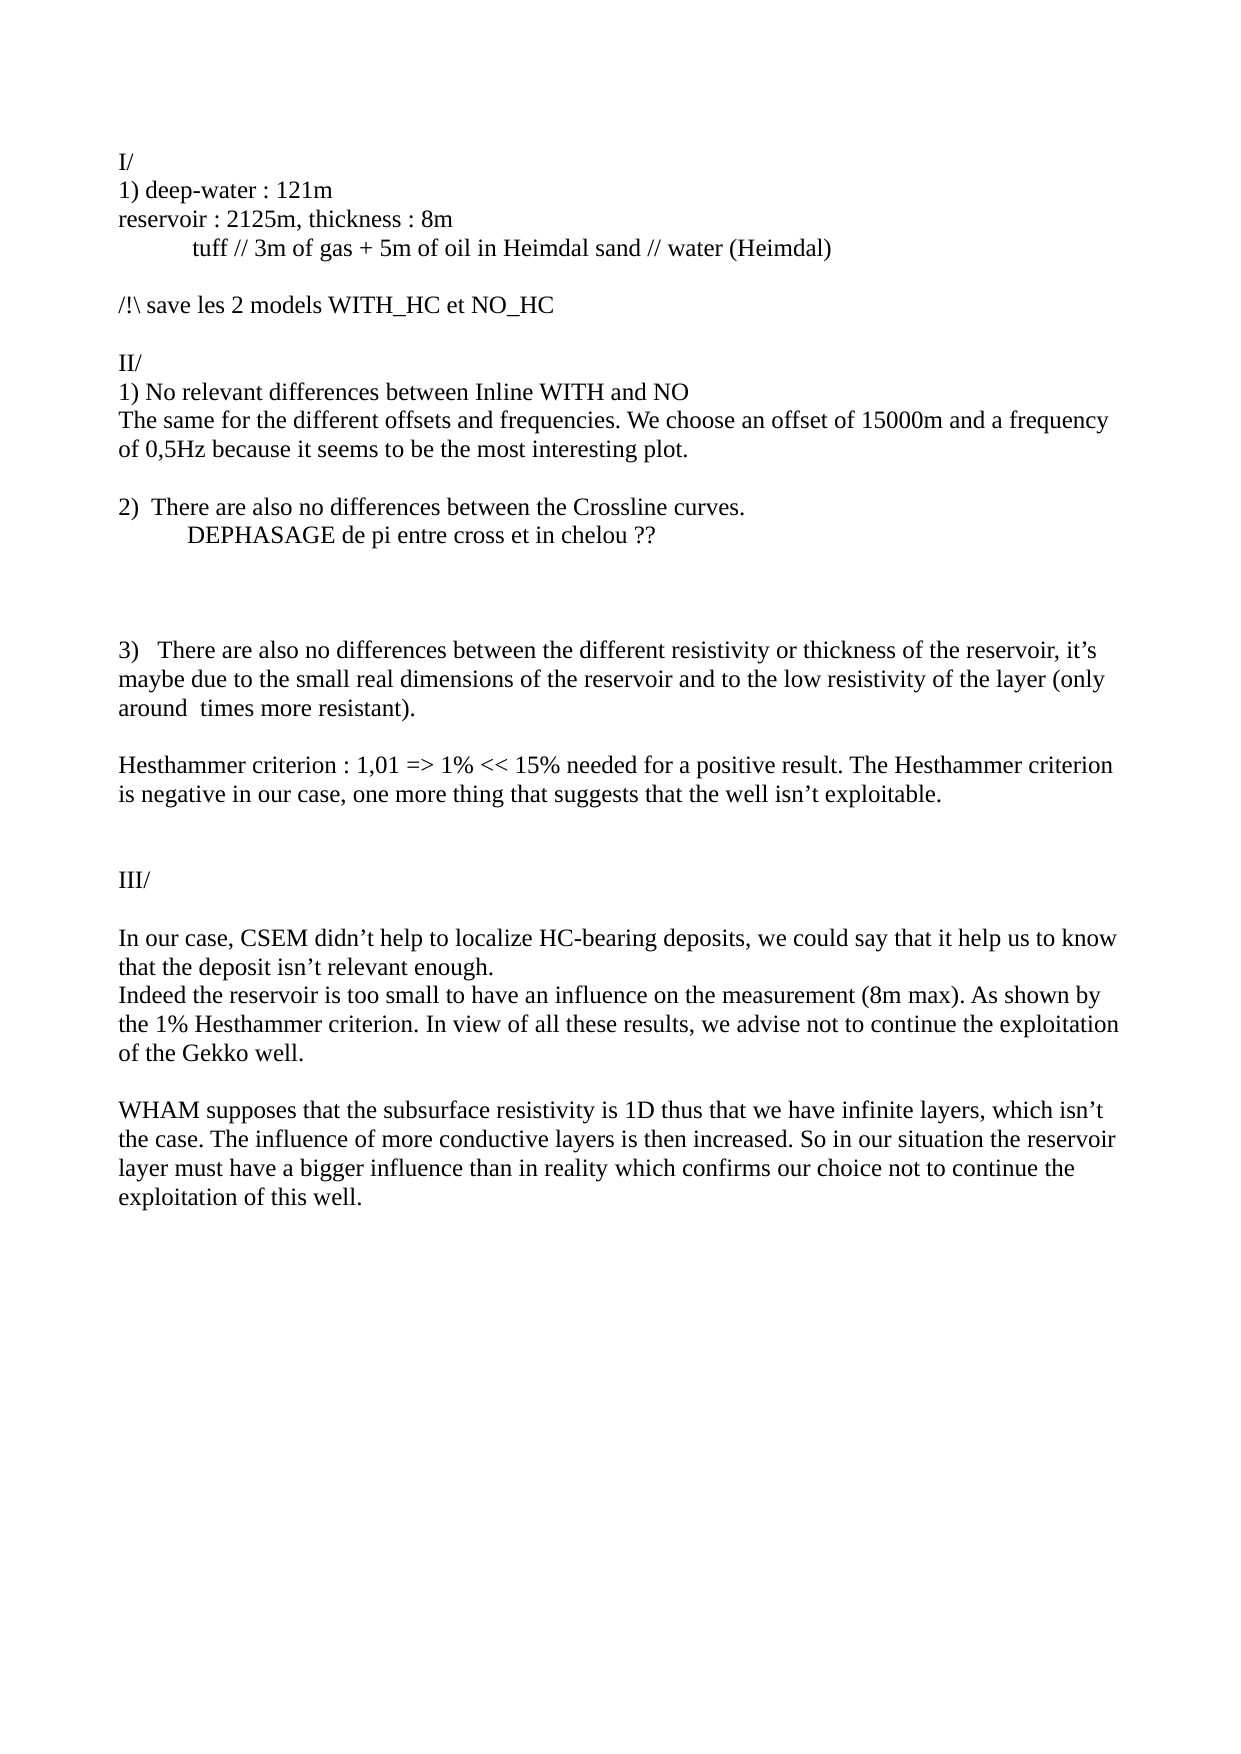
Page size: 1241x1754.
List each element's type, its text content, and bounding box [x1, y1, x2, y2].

text The same for the different offsets and frequencies. We choose an offset of 15000m and a frequency of 0,5Hz because it seems to be the most interesting plot. [118, 406, 1122, 463]
text Indeed the reservoir is too small to have an influence on the measurement (8m max). As shown by the 1% Hesthammer criterion. In view of all these results, we advise not to continue the exploitation of the Gekko well. [118, 981, 1122, 1067]
text Hesthammer criterion : 1,01 => 1% << 15% needed for a positive result. The Hesthammer criterion is negative in our case, one more thing that suggests that the well isn’t exploitable. [118, 751, 1122, 808]
text 3) There are also no differences between the different resistivity or thickness of the reservoir, it’s maybe due to the small real dimensions of the reservoir and to the low resistivity of the layer (only around times more resistant). [118, 636, 1122, 722]
text I/ [118, 147, 1122, 176]
text DEPHASAGE de pi entre cross et in chelou ?? [118, 521, 1122, 549]
text 1) deep-water : 121m [118, 176, 1122, 204]
text II/ [118, 348, 1122, 377]
text WHAM supposes that the subsurface resistivity is 1D thus that we have infinite layers, which isn’t the case. The influence of more conductive layers is then increased. So in our situation the reservoir layer must have a bigger influence than in reality which confirms our choice not to continue the exploitation of this well. [118, 1096, 1122, 1211]
text reservoir : 2125m, thickness : 8m [118, 204, 1122, 233]
text 1) No relevant differences between Inline WITH and NO [118, 377, 1122, 406]
text tuff // 3m of gas + 5m of oil in Heimdal sand // water (Heimdal) [118, 233, 1122, 262]
text /!\ save les 2 models WITH_HC et NO_HC [118, 291, 1122, 319]
text In our case, CSEM didn’t help to localize HC-bearing deposits, we could say that it help us to know that the deposit isn’t relevant enough. [118, 923, 1122, 981]
text 2) There are also no differences between the Crossline curves. [118, 492, 1122, 521]
text III/ [118, 866, 1122, 894]
